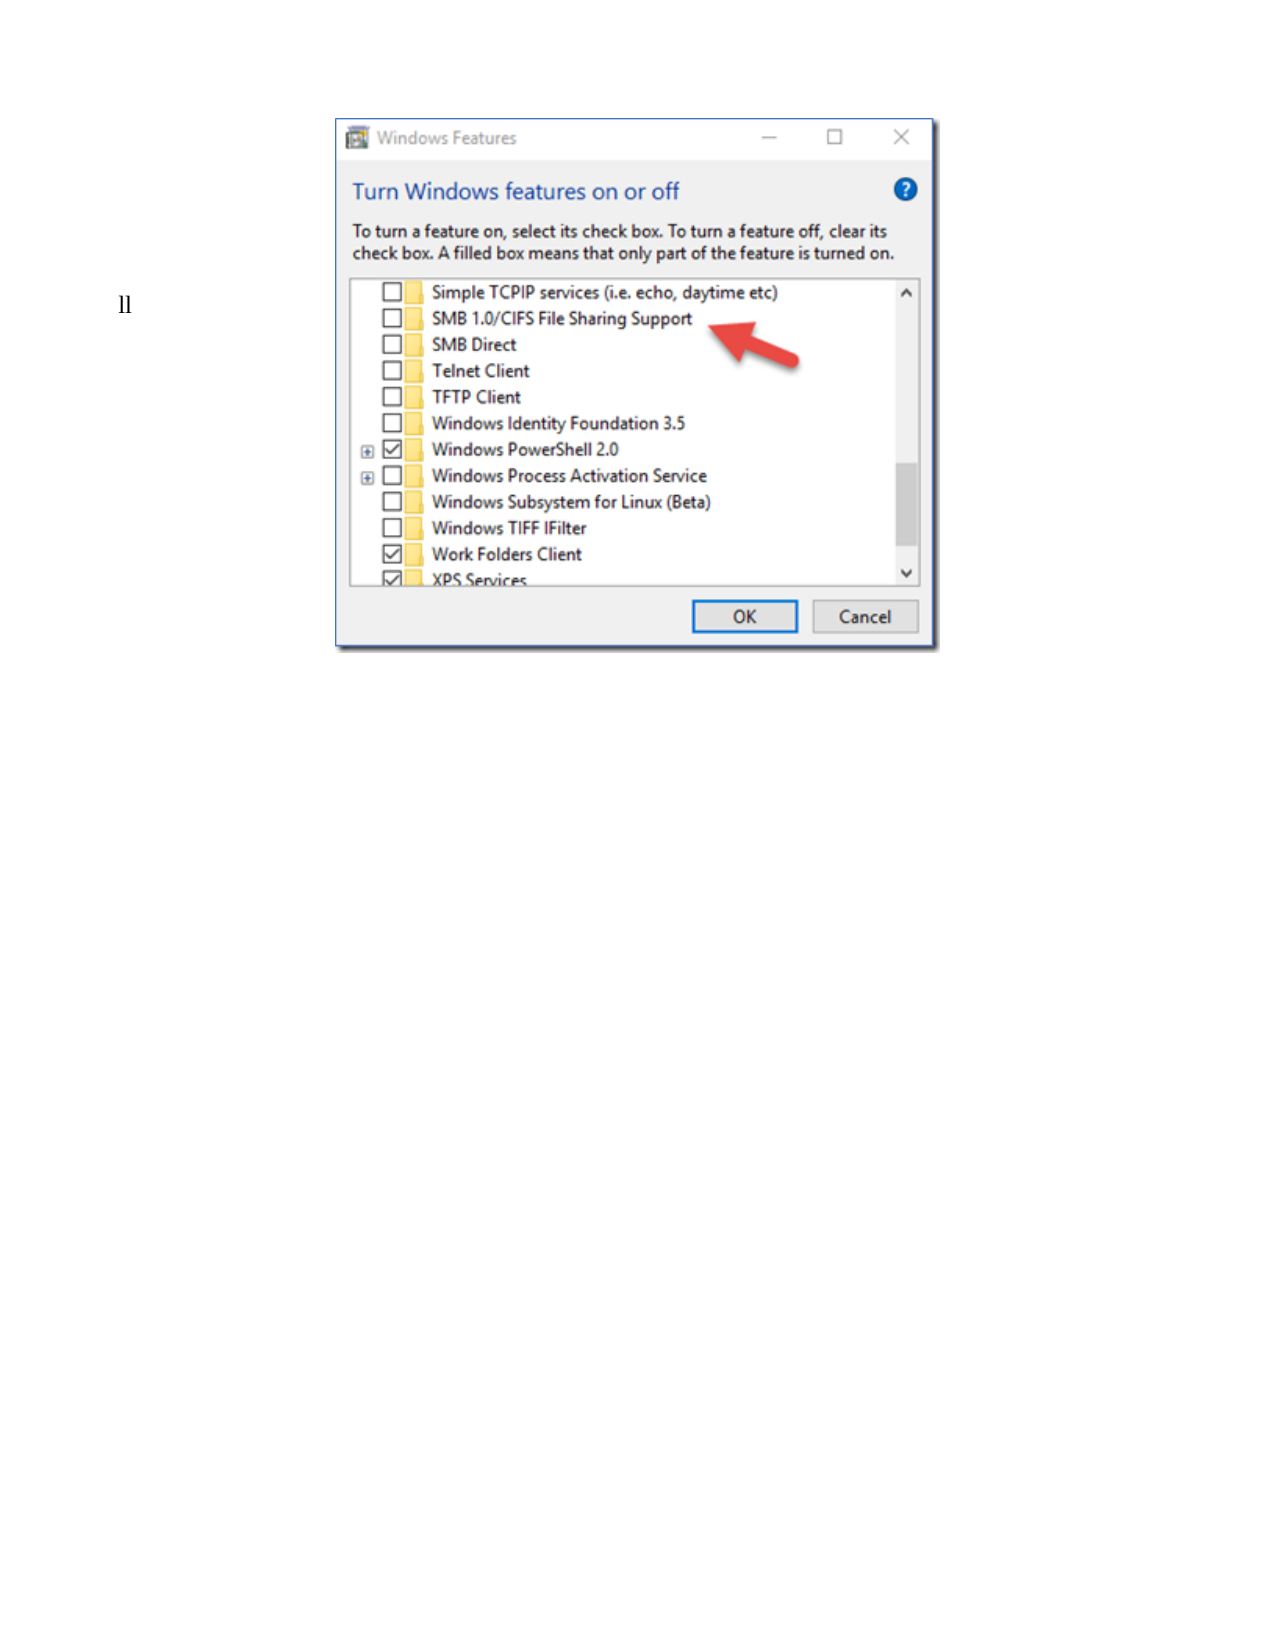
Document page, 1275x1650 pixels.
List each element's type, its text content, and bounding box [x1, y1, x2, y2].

picture [335, 118, 940, 653]
text [940, 291, 1157, 319]
text ll [118, 291, 335, 319]
text nobody:nogroup [118, 463, 1157, 691]
